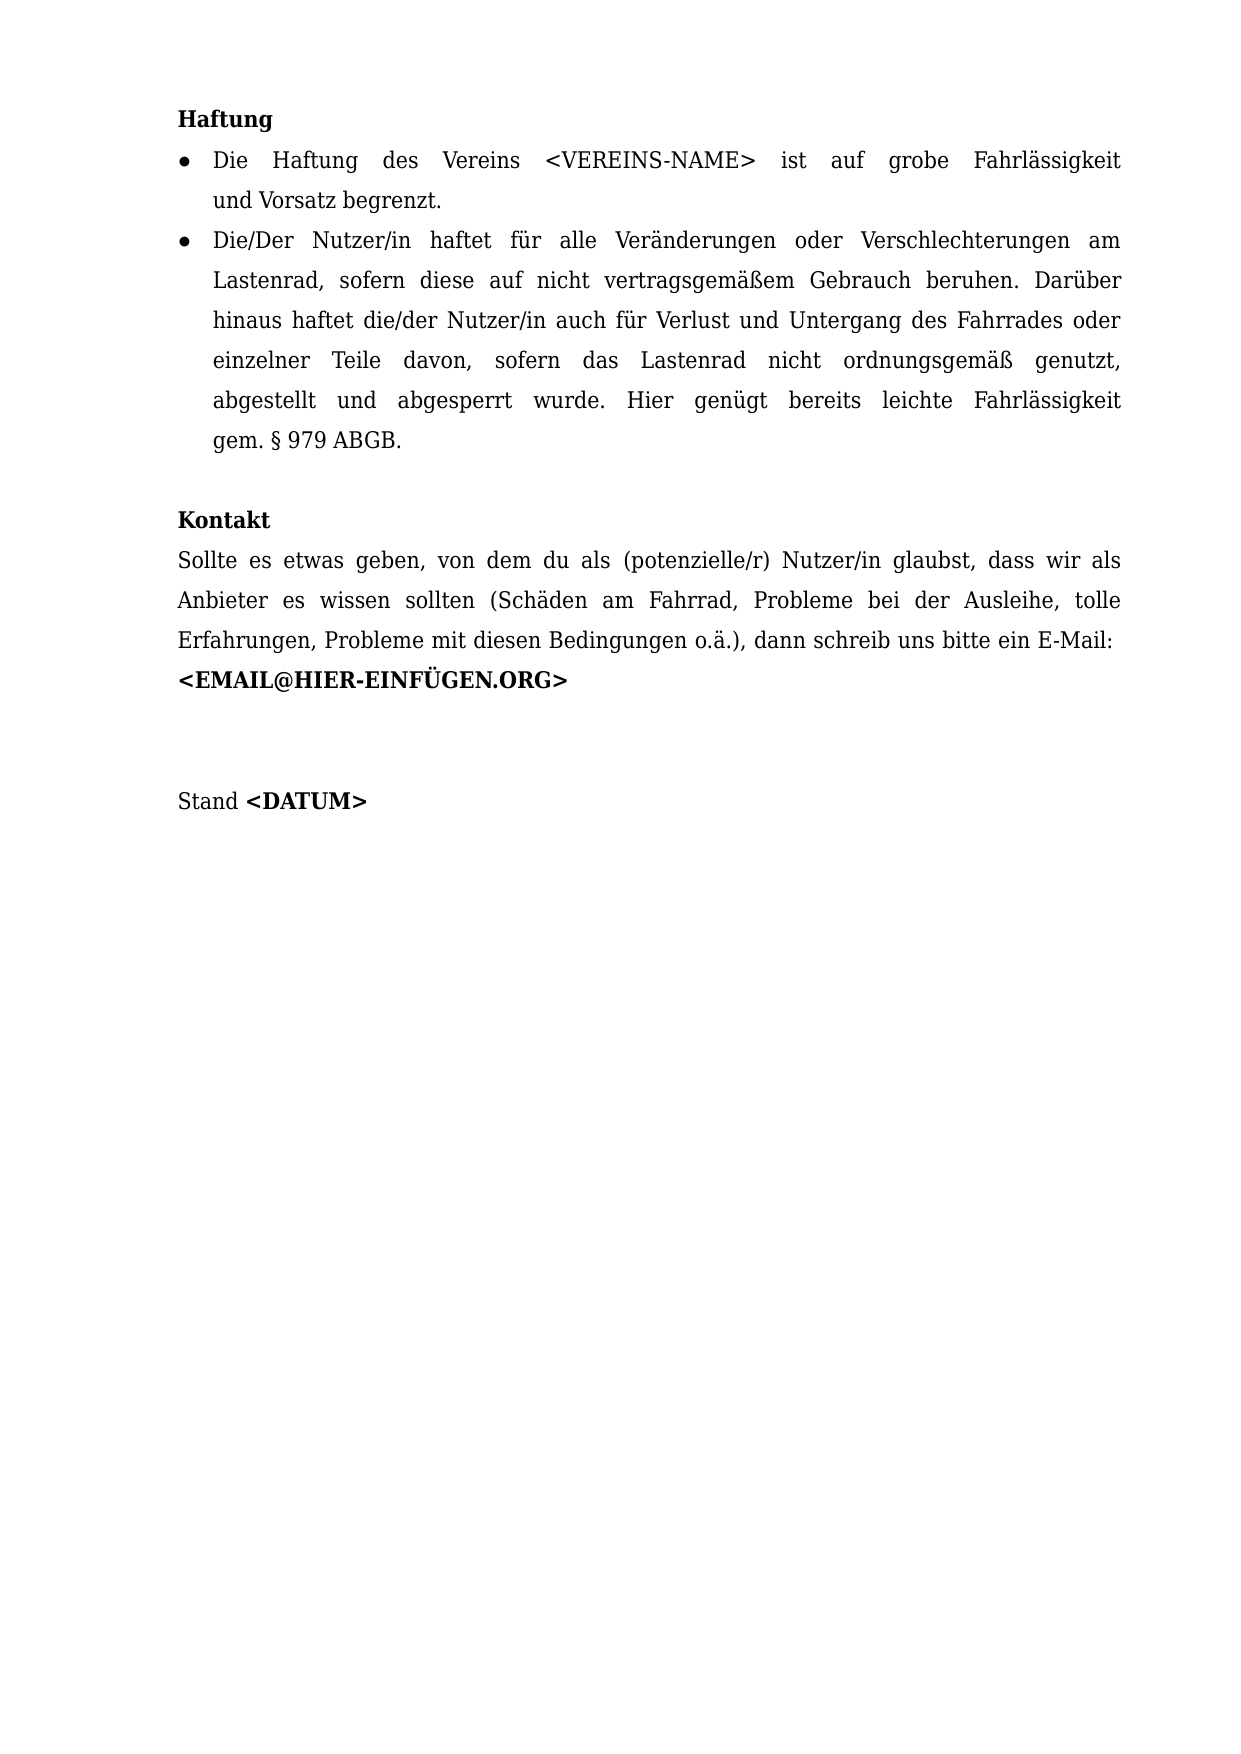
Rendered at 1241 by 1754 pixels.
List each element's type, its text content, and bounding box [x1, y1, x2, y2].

list Die/Der Nutzer/in haftet für alle Veränderungen oder Verschlechterungen am Lastenrad, sofern diese auf nicht vertragsgemäßem Gebrauch beruhen. Darüber hinaus haftet die/der Nutzer/in auch für Verlust und Untergang des Fahrrades oder einzelner Teile davon, sofern das Lastenrad nicht ordnungsgemäß genutzt, abgestellt und abgesperrt wurde. Hier genügt bereits leichte Fahrlässigkeit gem. § 979 ABGB. [177, 227, 1122, 454]
list Die Haftung des Vereins <VEREINS-NAME> ist auf grobe Fahrlässigkeit und Vorsatz begrenzt. [177, 147, 1122, 213]
text Sollte es etwas geben, von dem du als (potenzielle/r) Nutzer/in glaubst, dass wir als Anbieter es wissen sollten (Schäden am Fahrrad, Probleme bei der Ausleihe, tolle Erfahrungen, Probleme mit diesen Bedingungen o.ä.), dann schreib uns bitte ein E-Mail: <EMAIL@HIER-EINFÜGEN.ORG> [177, 547, 1122, 694]
text Kontakt [177, 507, 1122, 534]
text Stand <DATUM> [177, 788, 1122, 815]
list Haftung [177, 106, 1122, 133]
